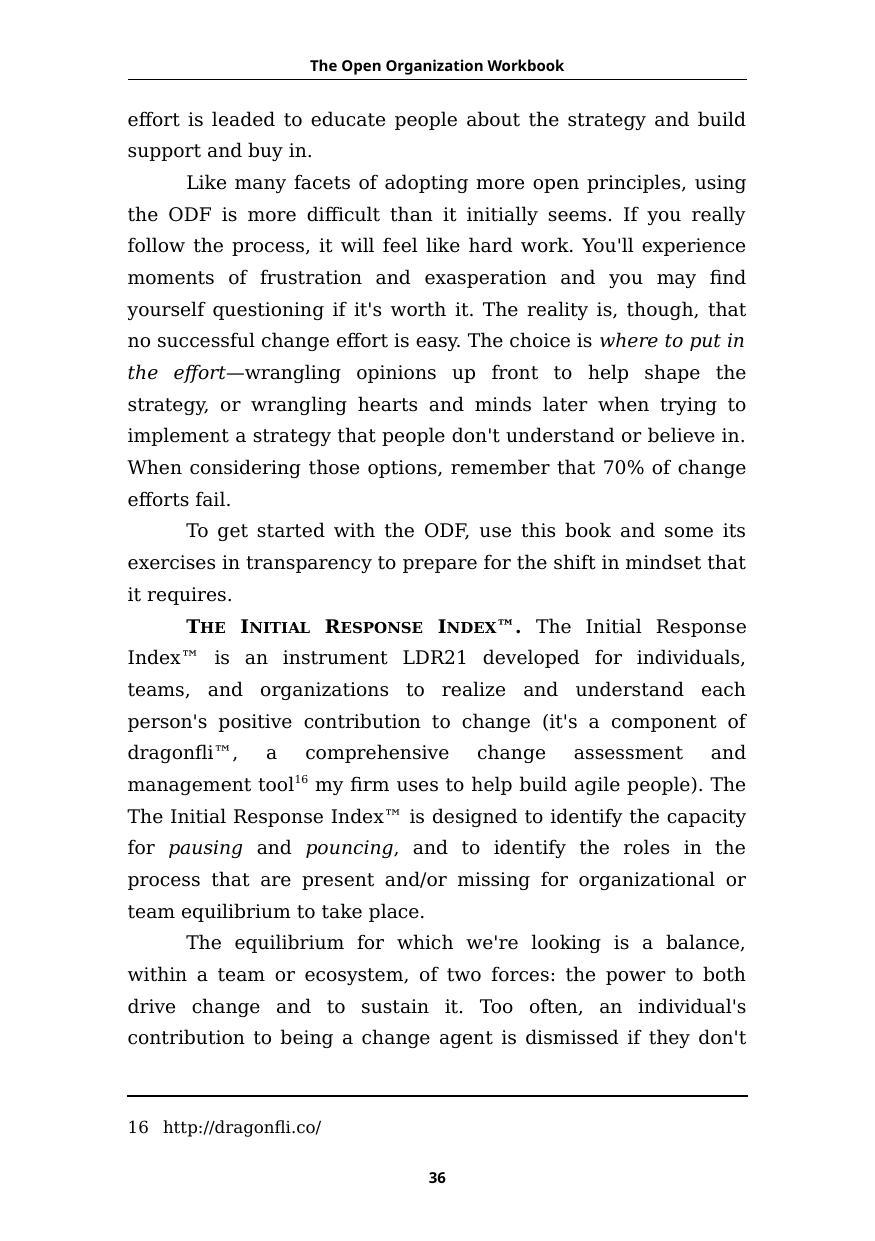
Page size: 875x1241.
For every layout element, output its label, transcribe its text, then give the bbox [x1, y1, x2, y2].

text The Initial Response Index™. The Initial Response Index™ is an instrument LDR21 developed for individuals, teams, and organizations to realize and understand each person's positive contribution to change (it's a component of dragonfli™, a comprehensive change assessment and management tool my firm uses to help build agile people). The The Initial Response Index™ is designed to identify the capacity for pausing and pouncing, and to identify the roles in the process that are present and/or missing for organizational or team equilibrium to take place. [127, 615, 747, 922]
text http://dragonfli.co/ [127, 1118, 747, 1138]
text To get started with the ODF, use this book and some its exercises in transparency to prepare for the shift in mindset that it requires. [127, 520, 747, 606]
text Like many facets of adopting more open principles, using the ODF is more difficult than it initially seems. If you really follow the process, it will feel like hard work. You'll experience moments of frustration and exasperation and you may find yourself questioning if it's worth it. The reality is, though, that no successful change effort is easy. The choice is where to put in the effort—wrangling opinions up front to help shape the strategy, or wrangling hearts and minds later when trying to implement a strategy that people don't understand or believe in. When considering those options, remember that 70% of change efforts fail. [127, 172, 747, 511]
text The equilibrium for which we're looking is a balance, within a team or ecosystem, of two forces: the power to both drive change and to sustain it. Too often, an individual's contribution to being a change agent is dismissed if they don't [127, 932, 747, 1049]
text effort is leaded to educate people about the strategy and build support and buy in. [127, 109, 747, 162]
